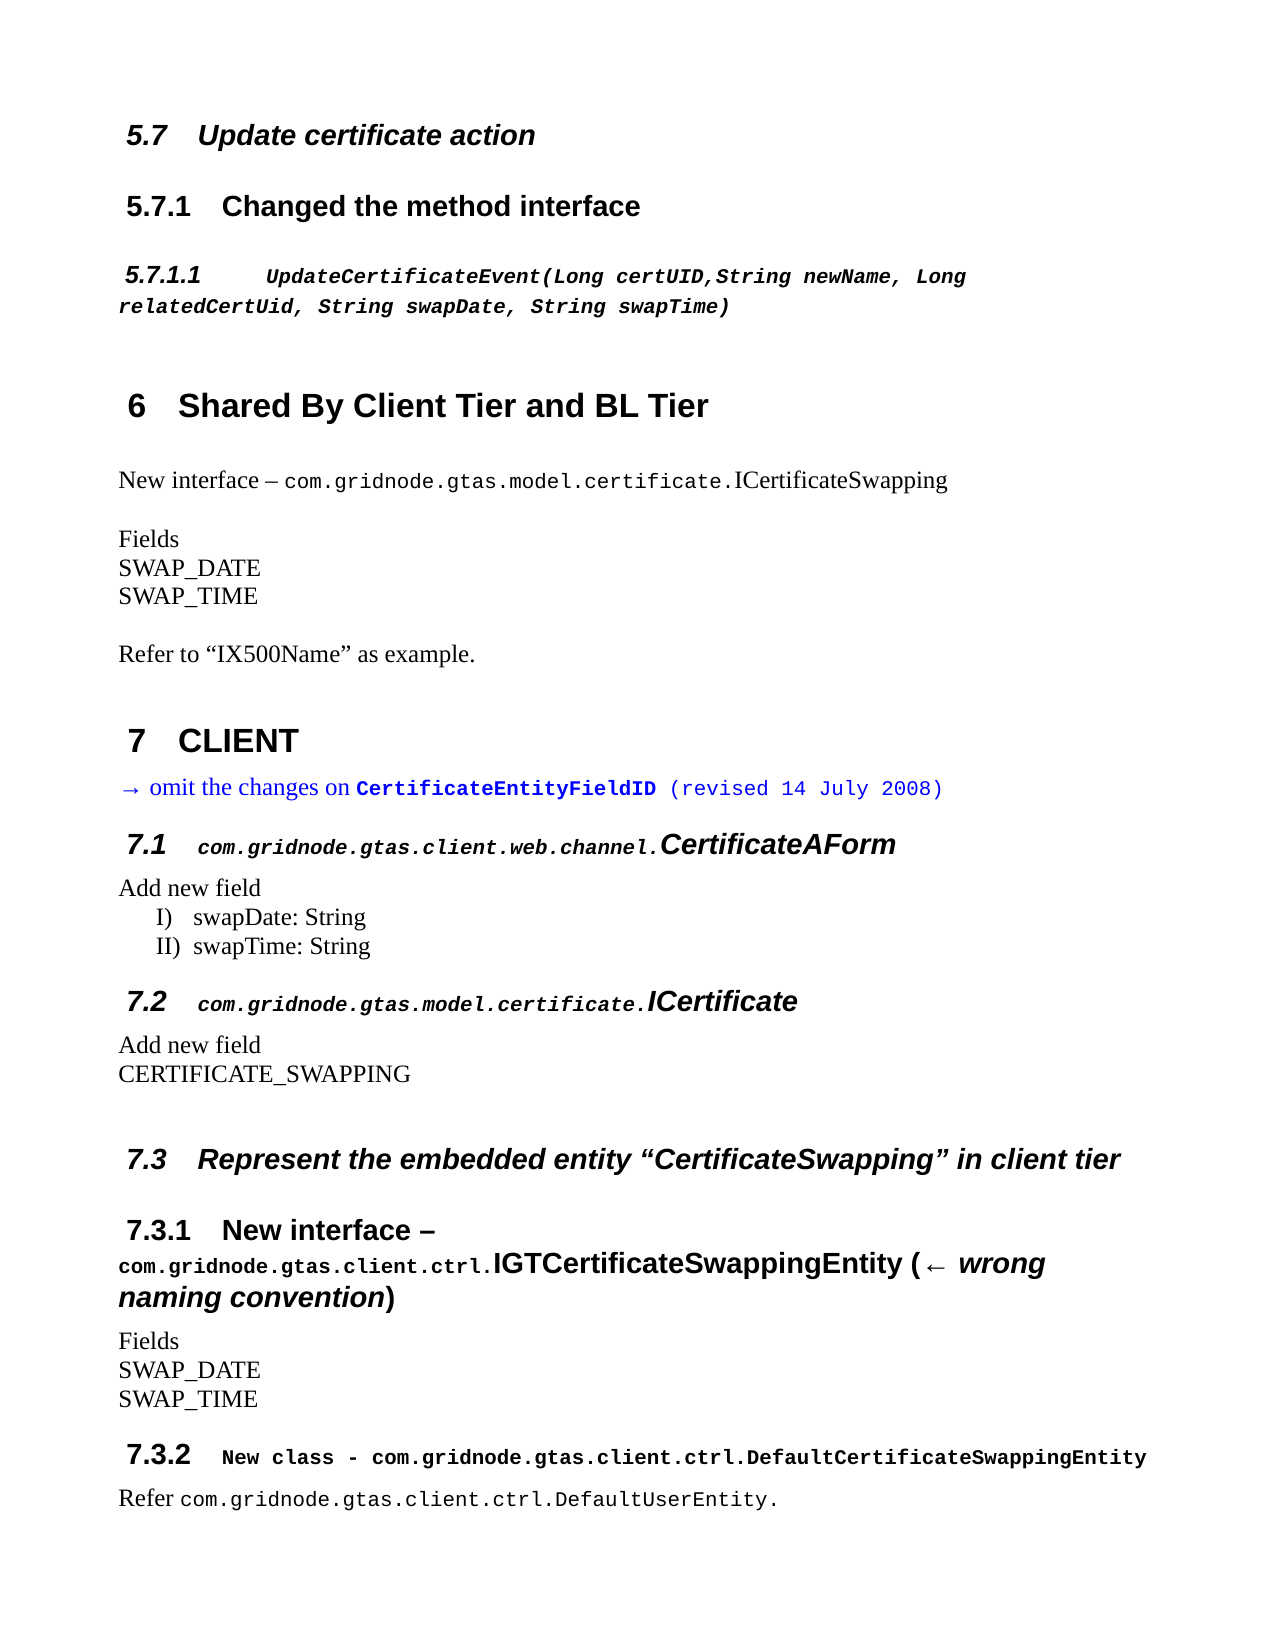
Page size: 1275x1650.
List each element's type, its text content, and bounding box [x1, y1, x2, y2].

text Refer to “IX500Name” as example. [118, 639, 1157, 668]
text Refer com.gridnode.gtas.client.ctrl.DefaultUserEntity. [118, 1483, 1157, 1513]
text New interface – com.gridnode.gtas.model.certificate.ICertificateSwapping [118, 466, 1157, 495]
text CERTIFICATE_SWAPPING [118, 1059, 1157, 1088]
subtitle UpdateCertificateEvent(Long certUID,String newName, Long relatedCertUid, String swapDate, String swapTime) [118, 260, 1157, 319]
subtitle Shared By Client Tier and BL Tier [118, 386, 1157, 424]
text SWAP_TIME [118, 581, 1157, 610]
subtitle Changed the method interface [118, 189, 1157, 223]
text SWAP_DATE [118, 553, 1157, 581]
text Add new field [118, 1031, 1157, 1059]
text Add new field [118, 873, 1157, 902]
list swapDate: String [156, 902, 1157, 931]
text SWAP_DATE [118, 1355, 1157, 1384]
list swapTime: String [156, 931, 1157, 959]
text Fields [118, 1326, 1157, 1355]
text Fields [118, 524, 1157, 553]
subtitle CLIENT [118, 721, 1157, 760]
text → omit the changes on CertificateEntityFieldID (revised 14 July 2008) [118, 772, 1157, 802]
subtitle Represent the embedded entity “CertificateSwapping” in client tier [118, 1142, 1157, 1175]
subtitle New class - com.gridnode.gtas.client.ctrl.DefaultCertificateSwappingEntity [118, 1437, 1157, 1471]
subtitle New interface – com.gridnode.gtas.client.ctrl.IGTCertificateSwappingEntity (← wrong naming convention) [118, 1213, 1157, 1314]
subtitle com.gridnode.gtas.model.certificate.ICertificate [118, 984, 1157, 1018]
text SWAP_TIME [118, 1384, 1157, 1412]
subtitle com.gridnode.gtas.client.web.channel.CertificateAForm [118, 827, 1157, 861]
subtitle Update certificate action [118, 118, 1157, 152]
